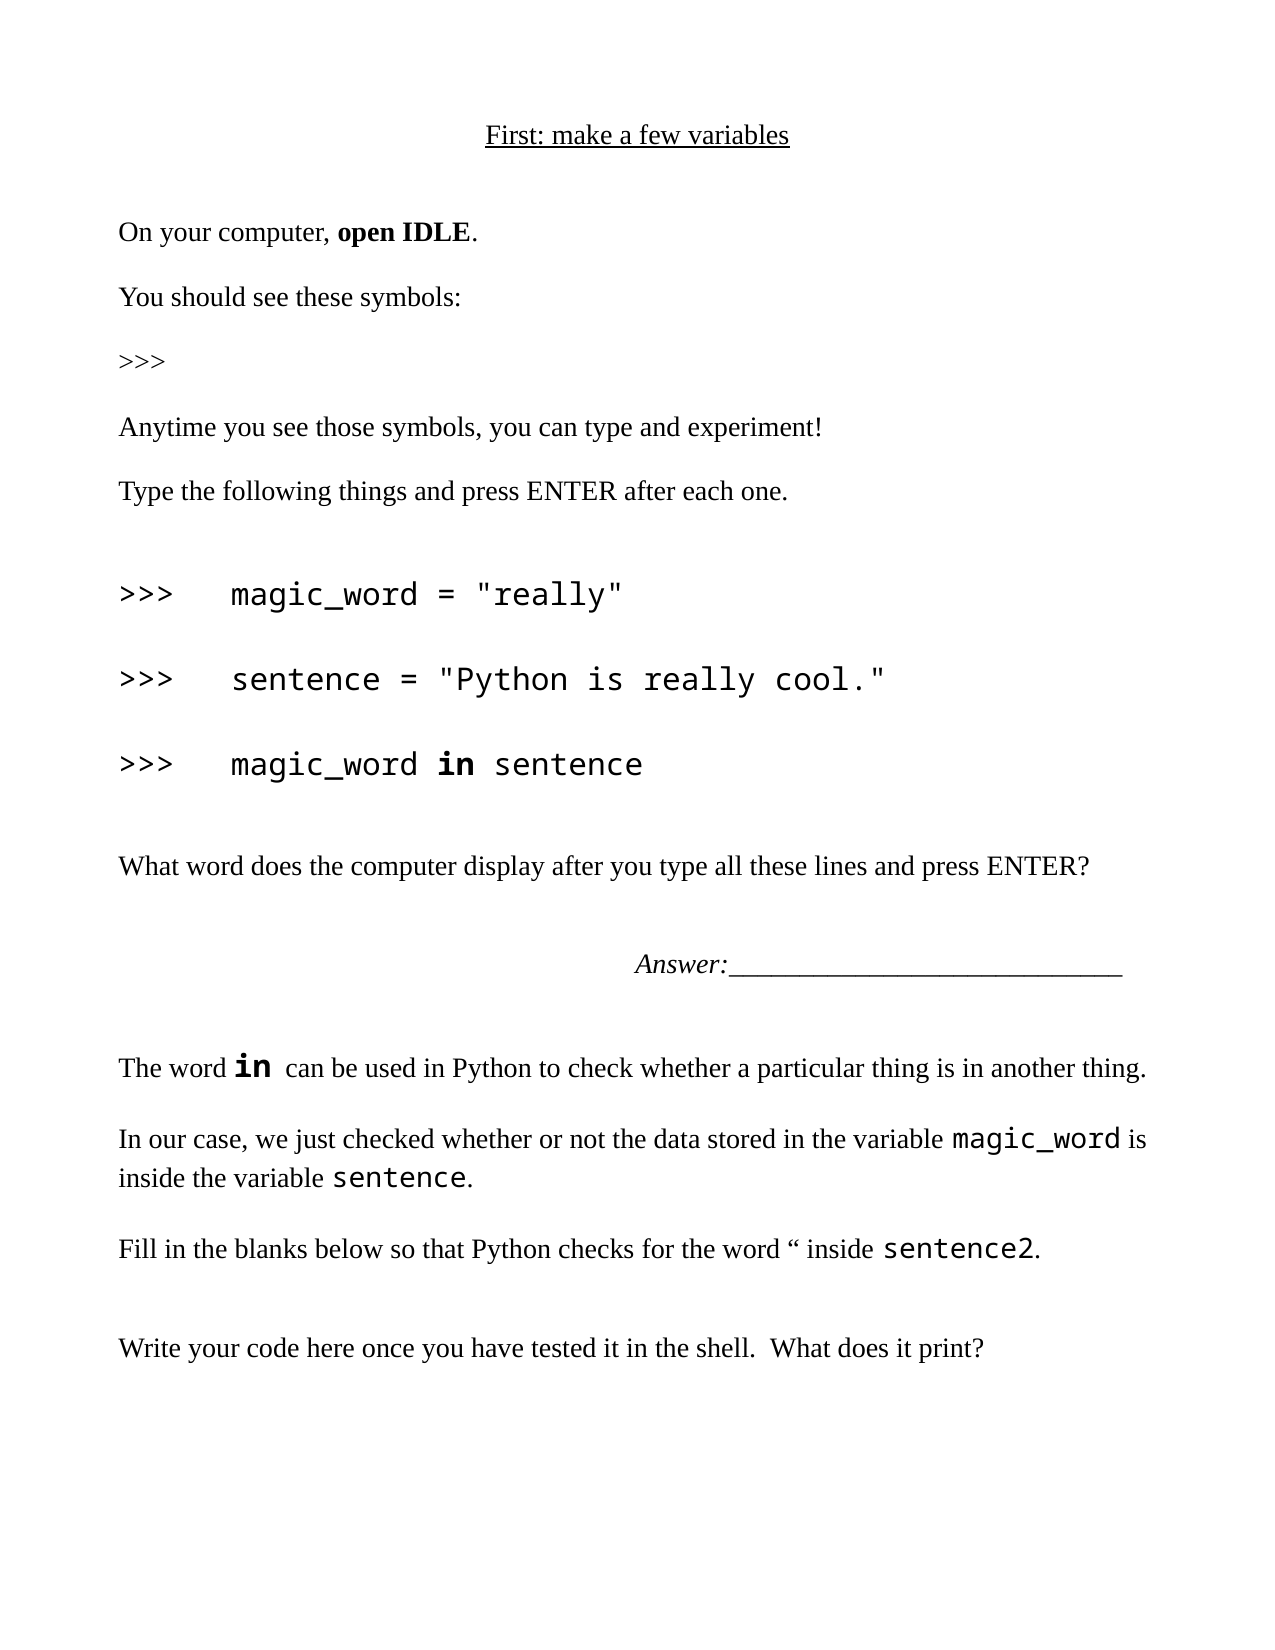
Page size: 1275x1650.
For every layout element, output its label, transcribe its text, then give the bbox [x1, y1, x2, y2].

text >>> magic_word = "really" [118, 572, 1157, 614]
text In our case, we just checked whether or not the data stored in the variable magic_word is inside the variable sentence. [118, 1119, 1157, 1196]
text Answer:____________________________ [118, 947, 1157, 979]
text Type the following things and press ENTER after each one. [118, 474, 1157, 507]
text You should see these symbols: [118, 280, 1157, 312]
text >>> [118, 345, 1157, 377]
text The word in can be used in Python to check whether a particular thing is in another thing. [118, 1044, 1157, 1086]
text >>> sentence = "Python is really cool." [118, 657, 1157, 699]
text Fill in the blanks below so that Python checks for the word “ inside sentence2. [118, 1228, 1157, 1266]
text Anytime you see those symbols, you can type and experiment! [118, 410, 1157, 442]
text >>> magic_word in sentence [118, 742, 1157, 785]
text On your computer, open IDLE. [118, 215, 1157, 248]
text First: make a few variables [118, 118, 1157, 151]
text What word does the computer display after you type all these lines and press ENTER? [118, 849, 1157, 882]
text Write your code here once you have tested it in the shell. What does it print? [118, 1331, 1157, 1363]
